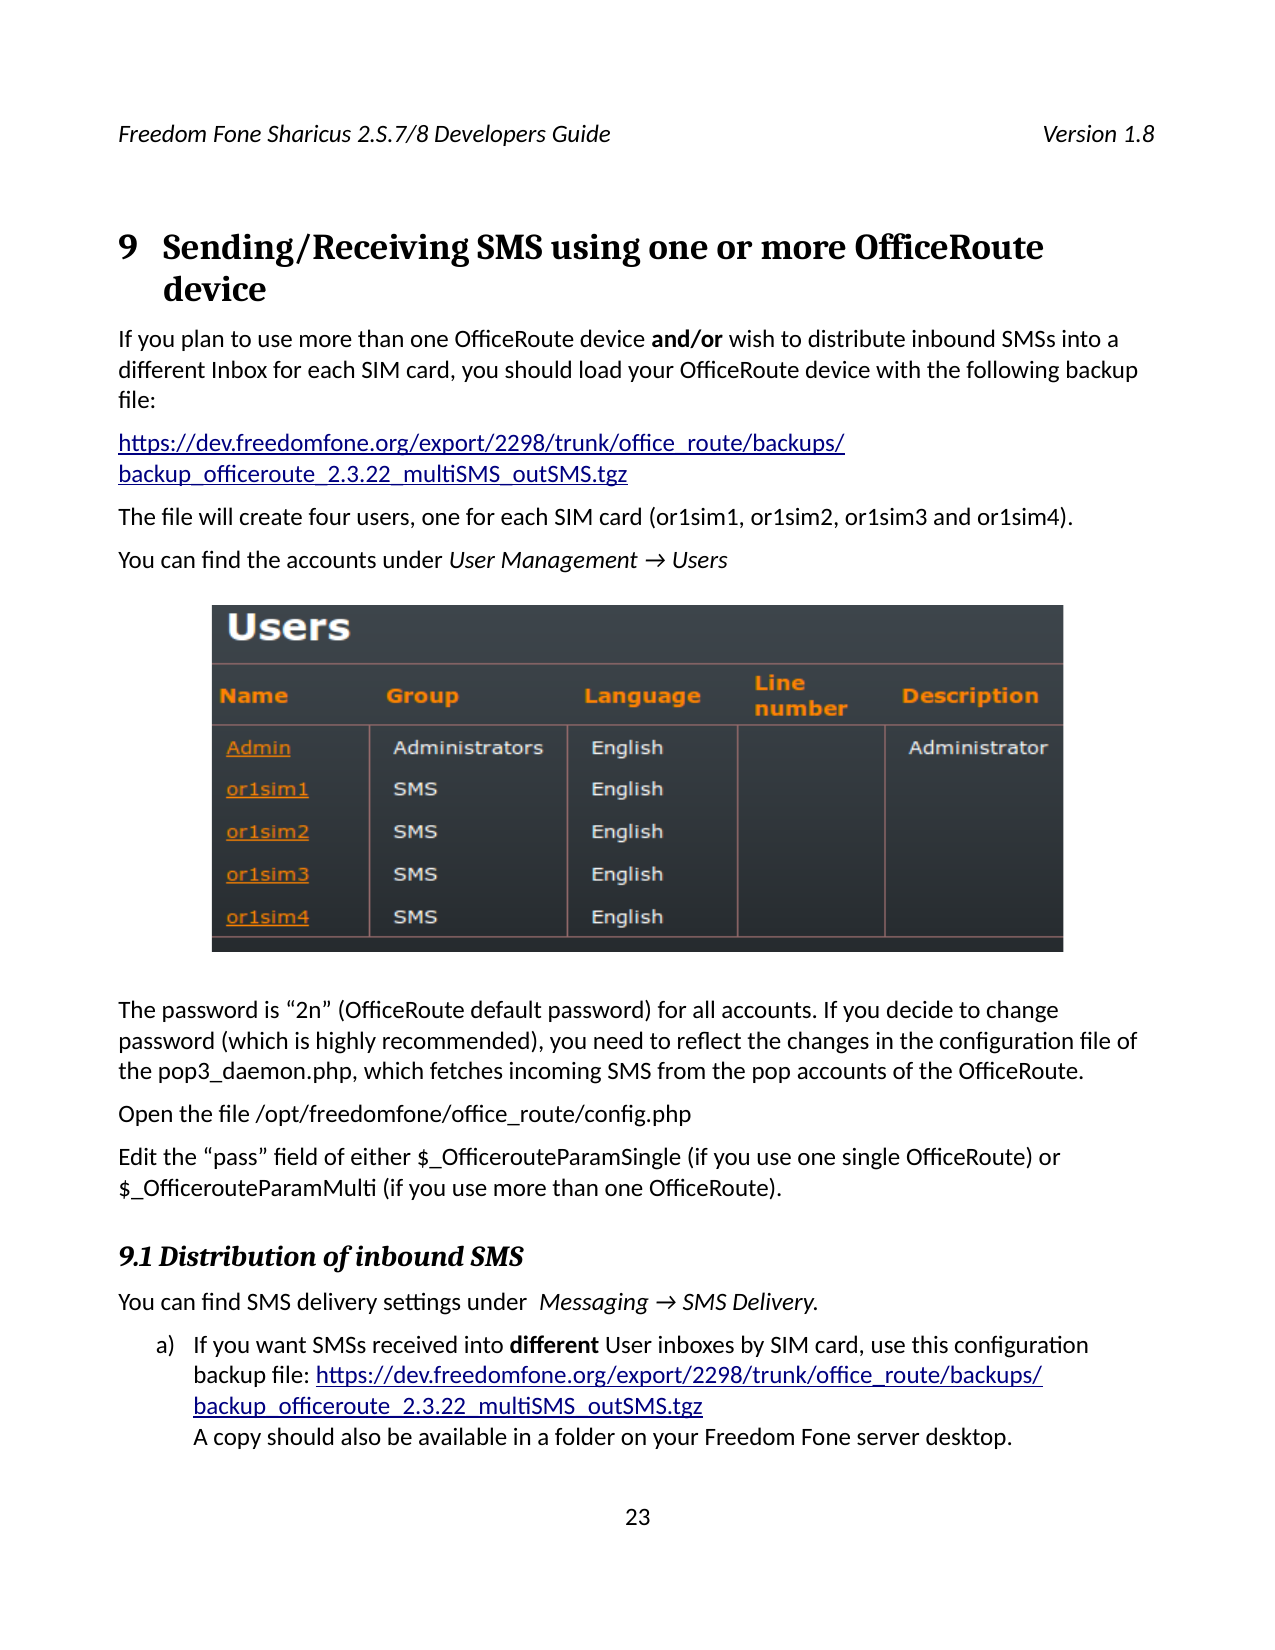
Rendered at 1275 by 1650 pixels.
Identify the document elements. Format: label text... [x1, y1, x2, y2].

text The file will create four users, one for each SIM card (or1sim1, or1sim2, or1sim3 and or1sim4). [118, 501, 1157, 531]
text https://dev.freedomfone.org/export/2298/trunk/office_route/backups/backup_officeroute_2.3.22_multiSMS_outSMS.tgz [118, 427, 1157, 488]
list If you want SMSs received into different User inboxes by SIM card, use this configuration backup file: https://dev.freedomfone.org/export/2298/trunk/office_route/backups/backup_officeroute_2.3.22_multiSMS_outSMS.tgz A copy should also be available in a folder on your Freedom Fone server desktop. [156, 1329, 1157, 1451]
picture [211, 605, 1064, 952]
text You can find the accounts under User Management → Users [118, 544, 1157, 574]
subtitle Sending/Receiving SMS using one or more OfficeRoute device [118, 227, 1157, 311]
text The password is “2n” (OfficeRoute default password) for all accounts. If you decide to change password (which is highly recommended), you need to reflect the changes in the configuration file of the pop3_daemon.php, which fetches incoming SMS from the pop accounts of the OfficeRoute. [118, 994, 1157, 1086]
text You can find SMS delivery settings under Messaging → SMS Delivery. [118, 1286, 1157, 1317]
text Edit the “pass” field of either $_OfficerouteParamSingle (if you use one single OfficeRoute) or $_OfficerouteParamMulti (if you use more than one OfficeRoute). [118, 1141, 1157, 1202]
text If you plan to use more than one OfficeRoute device and/or wish to distribute inbound SMSs into a different Inbox for each SIM card, you should load your OfficeRoute device with the following backup file: [118, 323, 1157, 415]
subtitle Distribution of inbound SMS [118, 1240, 1157, 1273]
text Open the file /opt/freedomfone/office_route/config.php [118, 1098, 1157, 1129]
